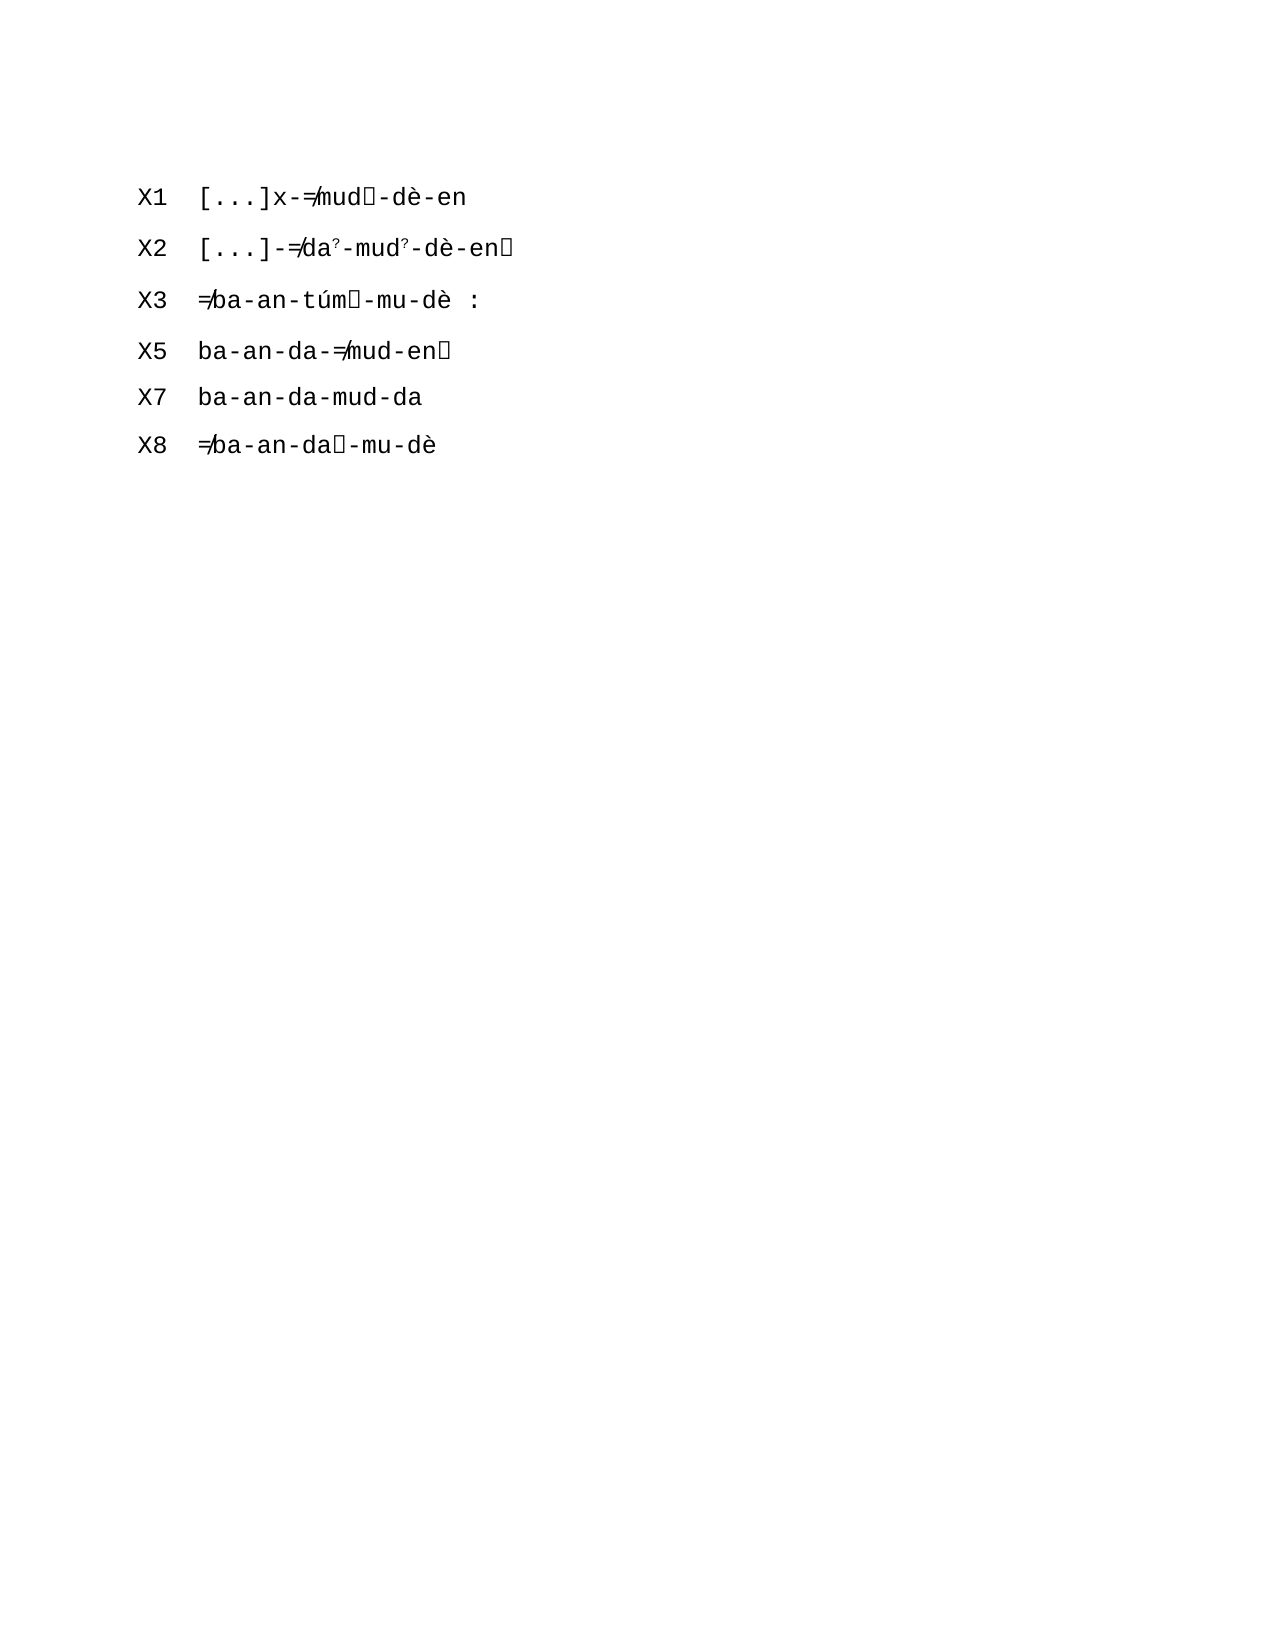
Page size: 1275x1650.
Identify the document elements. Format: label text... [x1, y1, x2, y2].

text X3 ≠ba-an-túm-mu-dè : [137, 281, 1138, 316]
text X1 [...]x-≠mud-dè-en [137, 179, 1138, 213]
text X2 [...]-≠da?-mud?-dè-en [137, 230, 1138, 264]
text X5 ba-an-da-≠mud-en [137, 333, 1138, 367]
text X8 ≠ba-an-da-mu-dè [137, 427, 1138, 461]
text X7 ba-an-da-mud-da [137, 384, 1138, 412]
